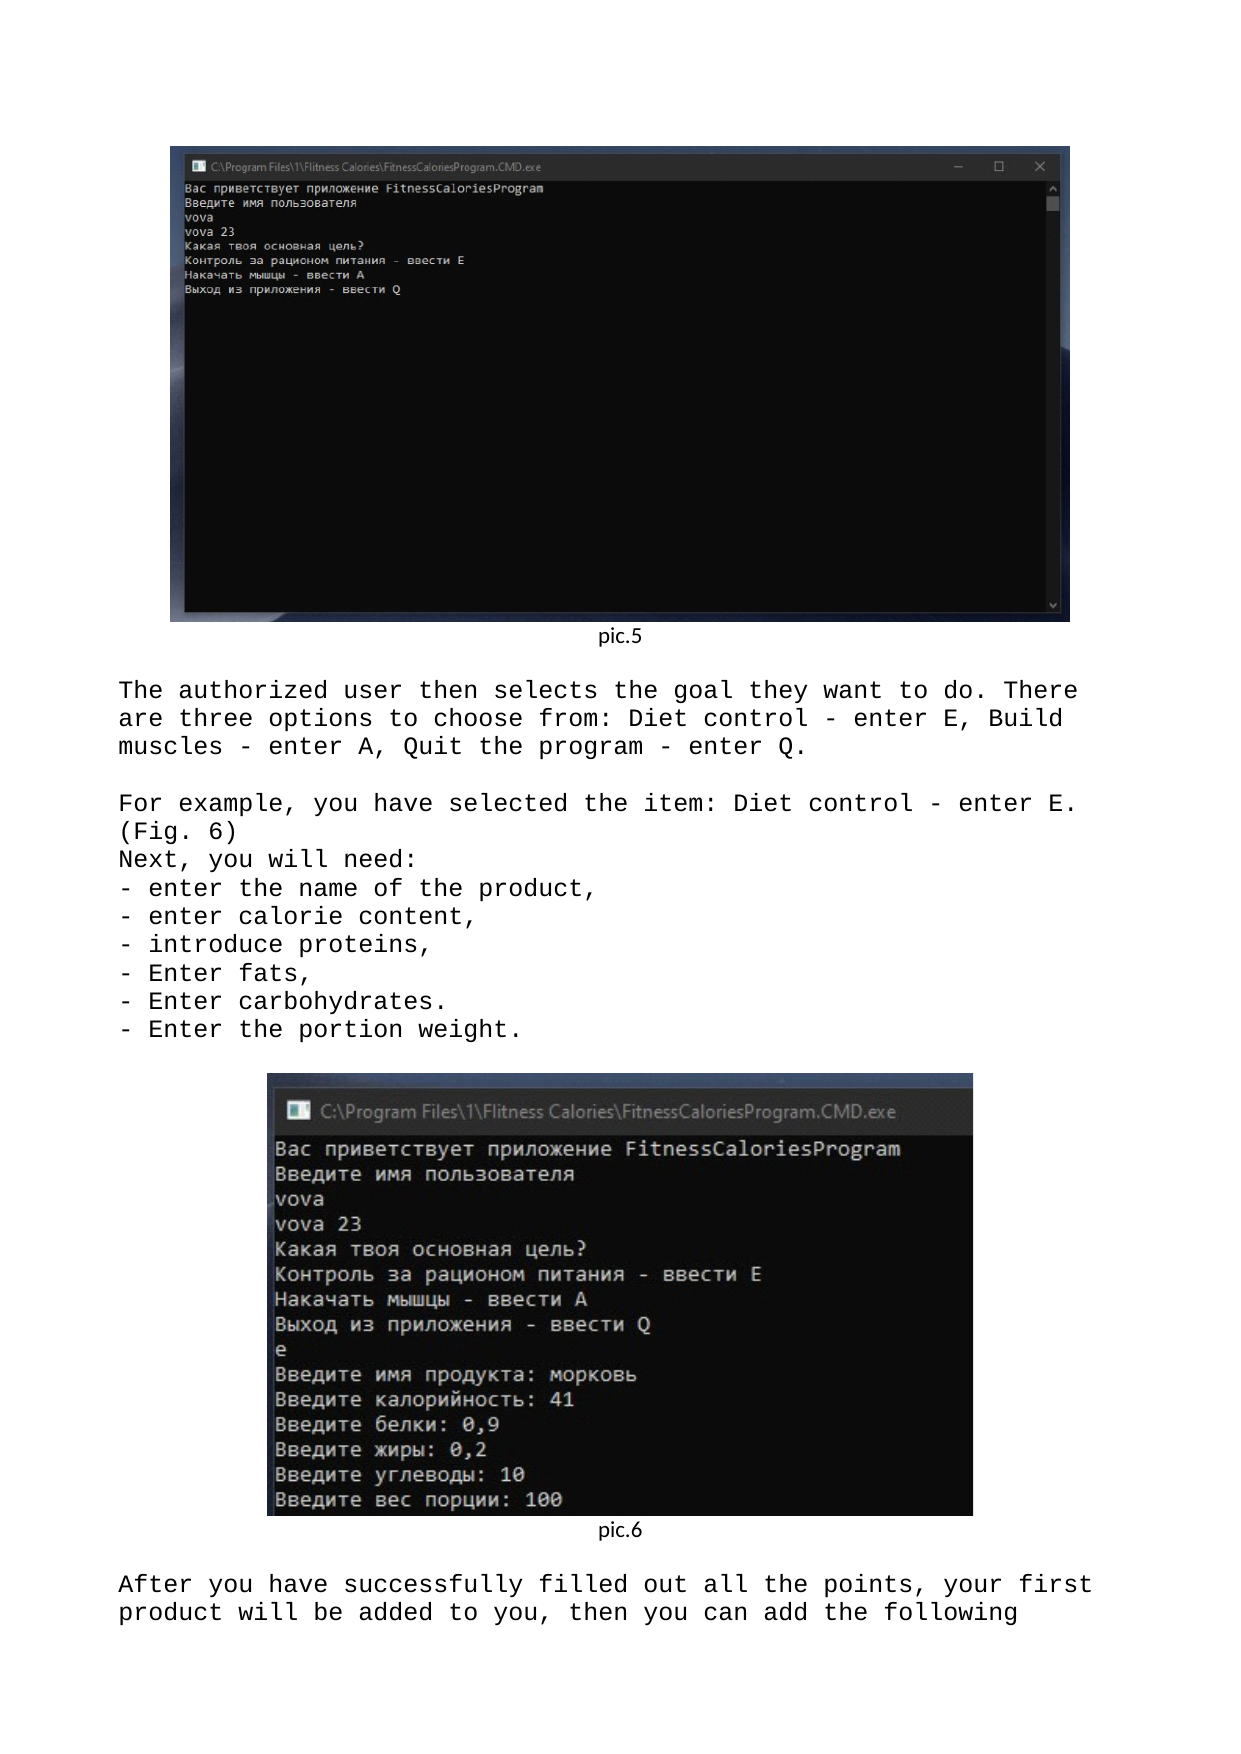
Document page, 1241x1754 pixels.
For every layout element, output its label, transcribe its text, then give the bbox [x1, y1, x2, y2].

text The authorized user then selects the goal they want to do. There are three options to choose from: Diet control - enter E, Build muscles - enter A, Quit the program - enter Q. [118, 677, 1122, 762]
text - Enter the portion weight. [118, 1017, 1122, 1045]
text For example, you have selected the item: Diet control - enter E. (Fig. 6) [118, 790, 1122, 847]
text - Enter fats, [118, 960, 1122, 988]
text - enter the name of the product, [118, 875, 1122, 903]
text - Enter carbohydrates. [118, 988, 1122, 1017]
text pic.6 [118, 1515, 1122, 1543]
text - introduce proteins, [118, 932, 1122, 960]
text Next, you will need: [118, 847, 1122, 875]
text After you have successfully filled out all the points, your first product will be added to you, then you can add the following [118, 1571, 1122, 1628]
text pic.5 [118, 621, 1122, 649]
text - enter calorie content, [118, 903, 1122, 932]
